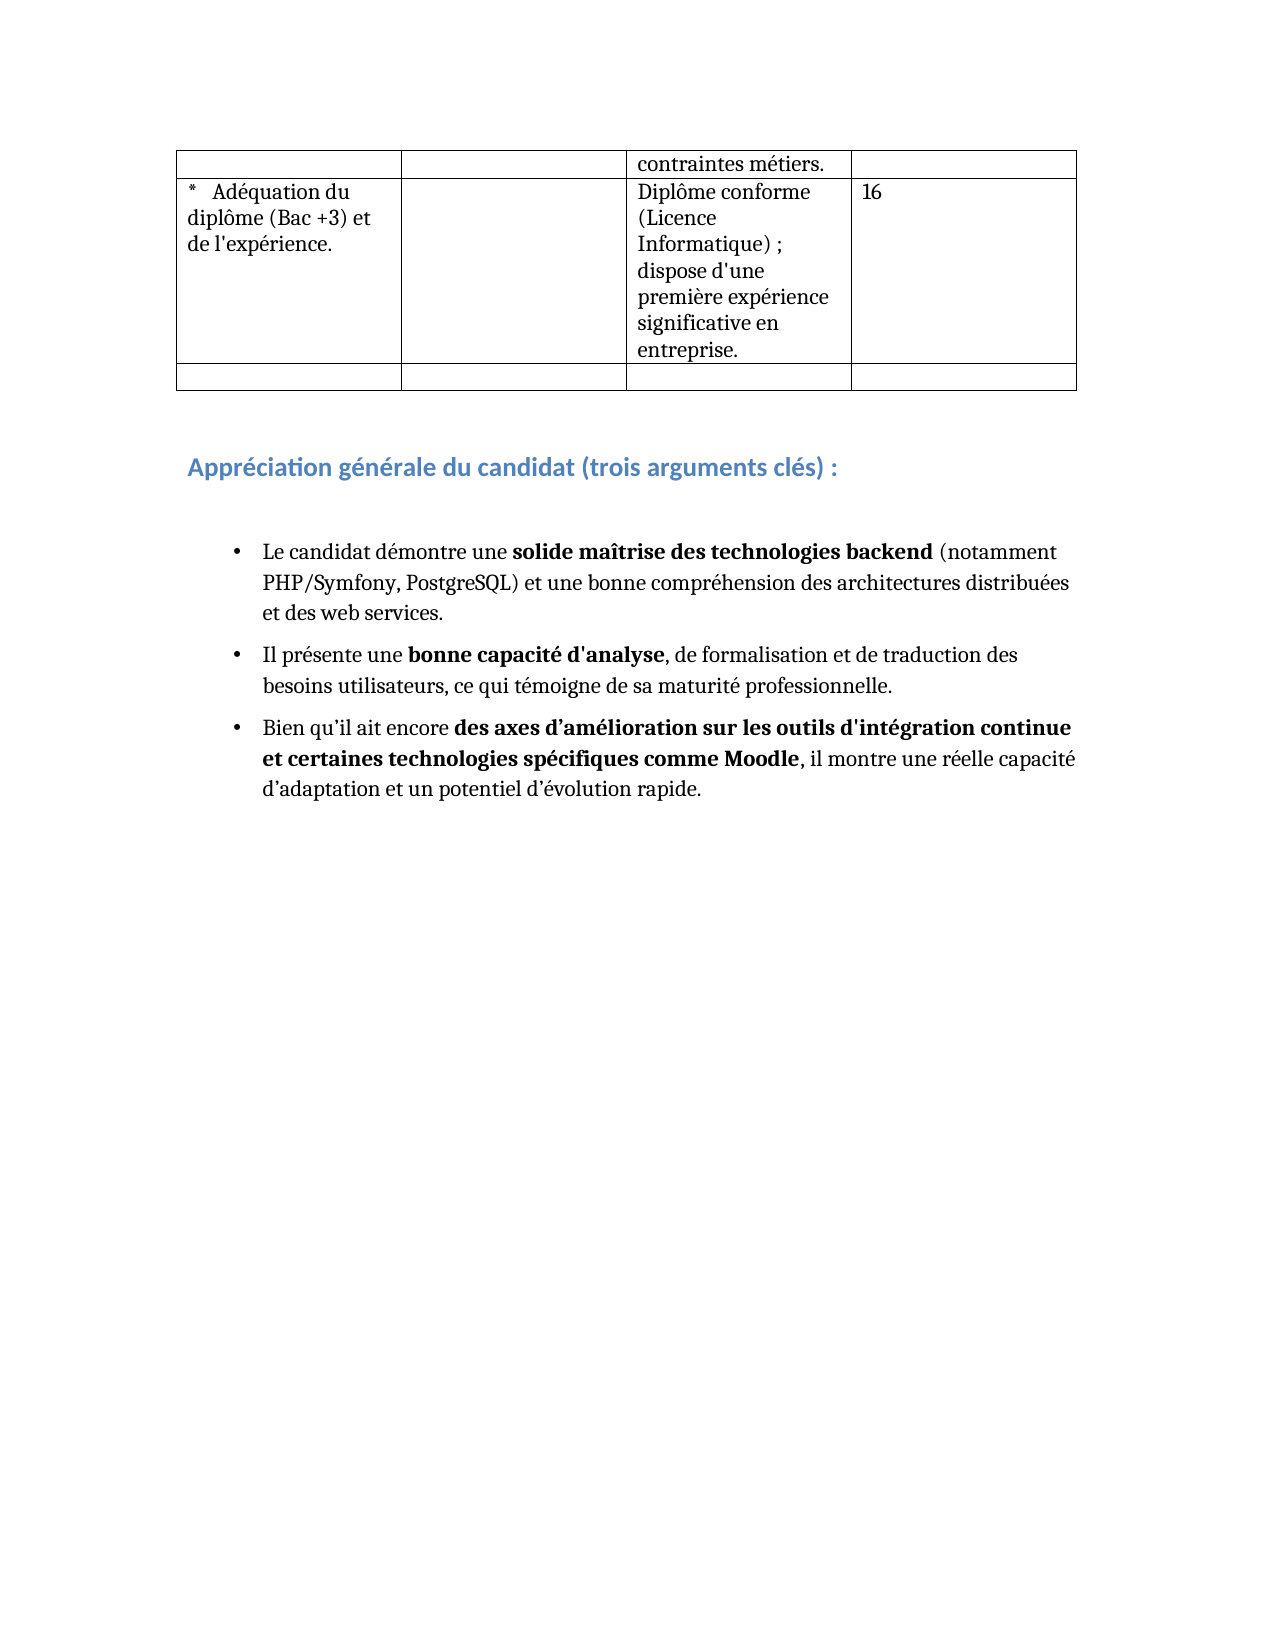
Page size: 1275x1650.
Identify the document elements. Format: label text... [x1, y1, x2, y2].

table_cell * Adéquation du diplôme (Bac +3) et de l'expérience. [177, 179, 401, 363]
table_cell [402, 151, 626, 177]
table_cell [627, 364, 851, 390]
list Bien qu’il ait encore des axes d’amélioration sur les outils d'intégration continue et certaines technologies spécifiques comme Moodle, il montre une réelle capacité d’adaptation et un potentiel d’évolution rapide. [233, 715, 1087, 802]
table_cell [402, 364, 626, 390]
subtitle Appréciation générale du candidat (trois arguments clés) : [187, 412, 1087, 483]
table_cell [852, 364, 1076, 390]
list Le candidat démontre une solide maîtrise des technologies backend (notamment PHP/Symfony, PostgreSQL) et une bonne compréhension des architectures distribuées et des web services. [233, 539, 1087, 626]
table_cell [402, 179, 626, 363]
list Il présente une bonne capacité d'analyse, de formalisation et de traduction des besoins utilisateurs, ce qui témoigne de sa maturité professionnelle. [233, 642, 1087, 699]
table_cell [177, 364, 401, 390]
table_cell contraintes métiers. [627, 151, 851, 177]
table_cell 16 [852, 179, 1076, 363]
table_cell [177, 151, 401, 177]
table_cell Diplôme conforme (Licence Informatique) ; dispose d'une première expérience significative en entreprise. [627, 179, 851, 363]
table_cell [852, 151, 1076, 177]
